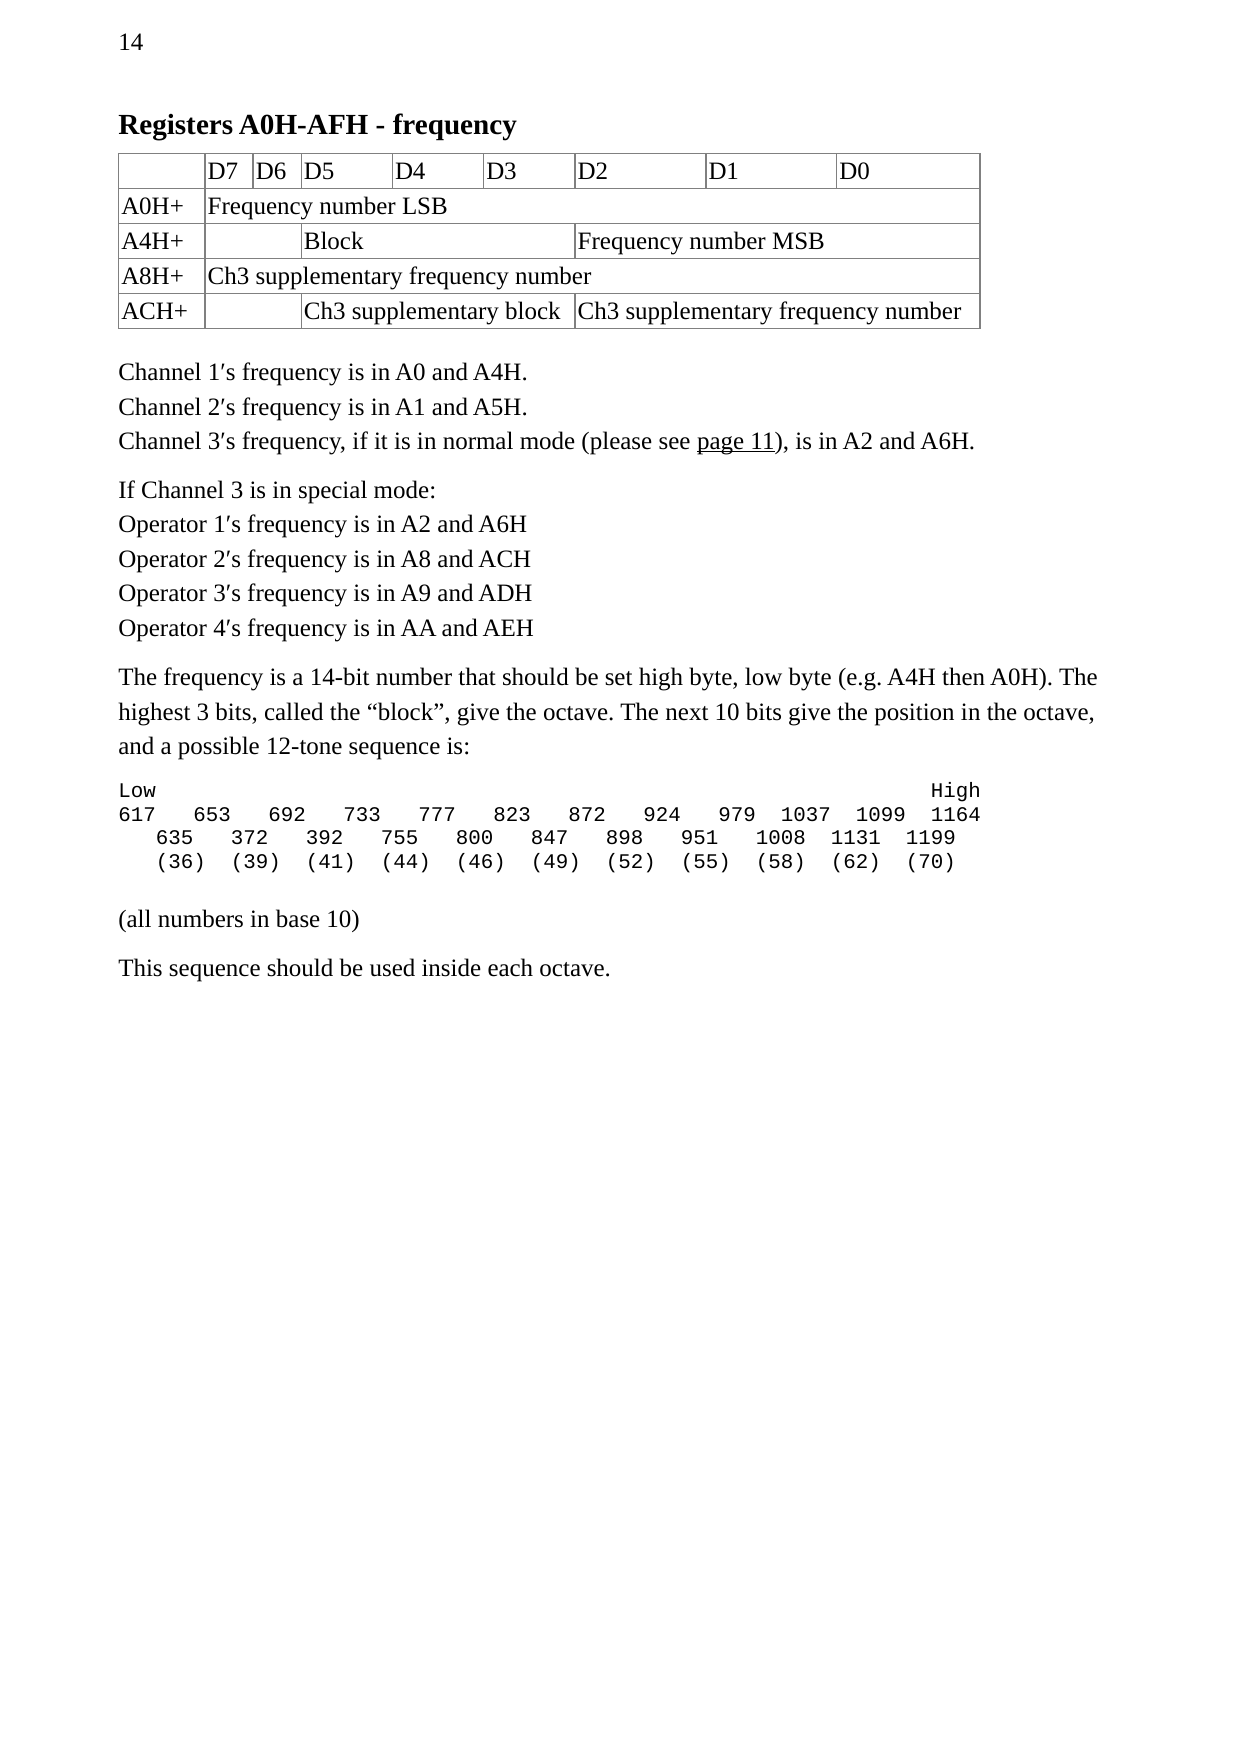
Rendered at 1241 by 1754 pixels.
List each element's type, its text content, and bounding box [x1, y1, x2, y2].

table_cell [206, 294, 301, 328]
table_cell Frequency number MSB [576, 224, 979, 258]
table_cell ACH+ [119, 294, 204, 328]
table_cell Ch3 supplementary frequency number [576, 294, 979, 328]
table_cell A0H+ [119, 189, 204, 223]
text Low High [118, 780, 1122, 804]
subtitle Registers A0H-AFH - frequency [118, 107, 1122, 140]
table_header D6 [254, 154, 301, 188]
text 617 653 692 733 777 823 872 924 979 1037 1099 1164 [118, 804, 1122, 827]
text (36) (39) (41) (44) (46) (49) (52) (55) (58) (62) (70) [118, 851, 1122, 875]
table_cell A8H+ [119, 259, 204, 293]
text (all numbers in base 10) [118, 904, 1122, 933]
text The frequency is a 14-bit number that should be set high byte, low byte (e.g. A4H then A0H). The highest 3 bits, called the “block”, give the octave. The next 10 bits give the position in the octave, and a possible 12-tone sequence is: [118, 662, 1122, 760]
table_cell A4H+ [119, 224, 204, 258]
table_header D4 [393, 154, 483, 188]
text This sequence should be used inside each octave. [118, 953, 1122, 982]
text 635 372 392 755 800 847 898 951 1008 1131 1199 [118, 827, 1122, 851]
table_cell Ch3 supplementary block [302, 294, 574, 328]
text Channel 1′s frequency is in A0 and A4H. Channel 2′s frequency is in A1 and A5H. Channel 3′s frequency, if it is in normal mode (please see page 11), is in A2 and A6H. [118, 357, 1122, 455]
table_header D1 [707, 154, 836, 188]
table_cell Frequency number LSB [206, 189, 979, 223]
table_header D0 [837, 154, 979, 188]
table_header D5 [302, 154, 392, 188]
table_cell Block [302, 224, 574, 258]
table_header D7 [206, 154, 252, 188]
text If Channel 3 is in special mode: Operator 1′s frequency is in A2 and A6H Operator 2′s frequency is in A8 and ACH Operator 3′s frequency is in A9 and ADH Operator 4′s frequency is in AA and AEH [118, 475, 1122, 642]
table_header D3 [484, 154, 574, 188]
table_header [119, 154, 204, 188]
table_header D2 [576, 154, 705, 188]
table_cell [206, 224, 301, 258]
table_cell Ch3 supplementary frequency number [206, 259, 979, 293]
